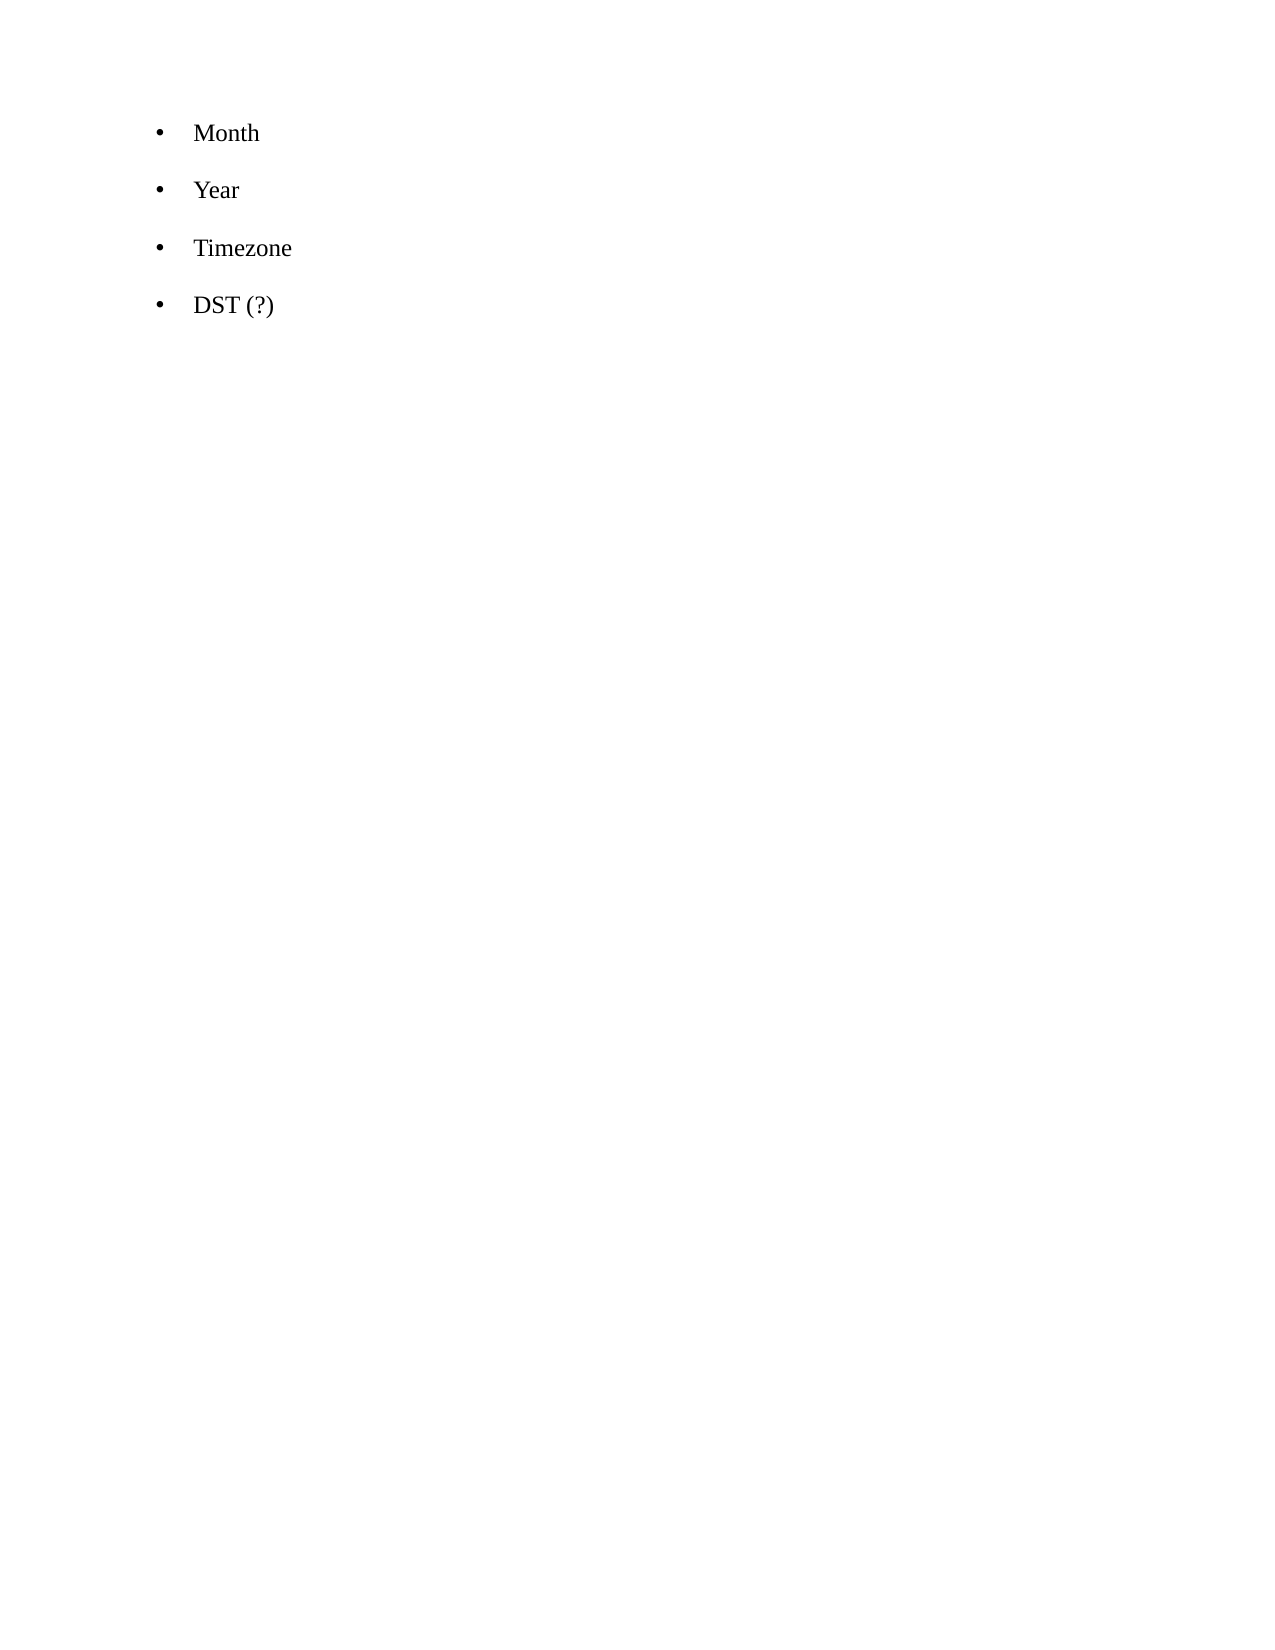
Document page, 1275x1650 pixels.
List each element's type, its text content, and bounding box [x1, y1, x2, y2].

list Month [156, 118, 1157, 147]
list DST (?) [156, 291, 1157, 319]
list Year [156, 176, 1157, 204]
list Timezone [156, 233, 1157, 262]
